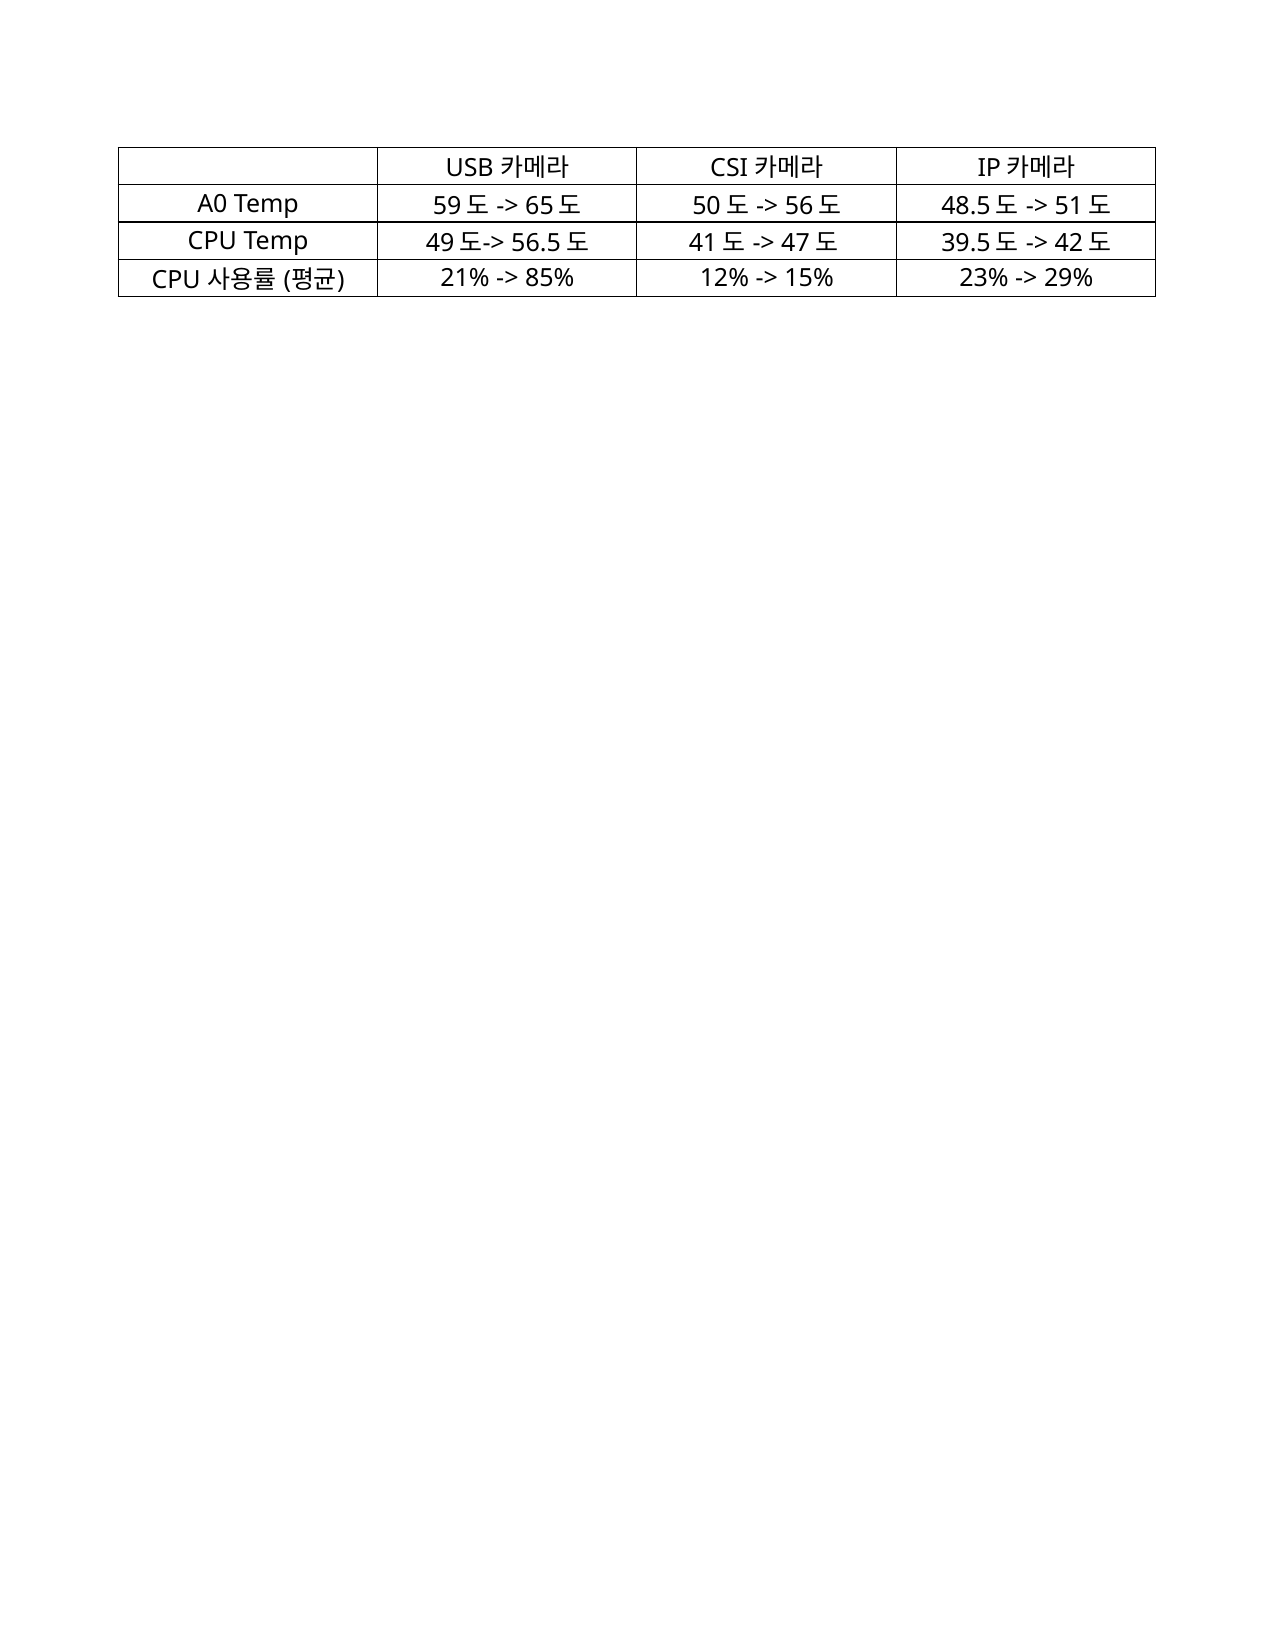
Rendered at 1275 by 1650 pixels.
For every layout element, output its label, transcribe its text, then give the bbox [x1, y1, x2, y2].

table_cell 50도 -> 56도 [637, 185, 896, 221]
table_header USB 카메라 [378, 148, 636, 184]
table_cell CPU 사용률 (평균) [119, 260, 377, 296]
table_header IP카메라 [897, 148, 1155, 184]
table_cell 12% -> 15% [637, 260, 896, 296]
table_cell A0 Temp [119, 185, 377, 221]
table_cell 49도-> 56.5도 [378, 223, 636, 259]
table_header [119, 148, 377, 184]
table_cell 23% -> 29% [897, 260, 1155, 296]
table_cell 21% -> 85% [378, 260, 636, 296]
table_cell 48.5도 -> 51도 [897, 185, 1155, 221]
table_cell CPU Temp [119, 223, 377, 259]
table_header CSI 카메라 [637, 148, 896, 184]
table_cell 59도 -> 65도 [378, 185, 636, 221]
table_cell 39.5도 -> 42도 [897, 223, 1155, 259]
table_cell 41도 -> 47도 [637, 223, 896, 259]
